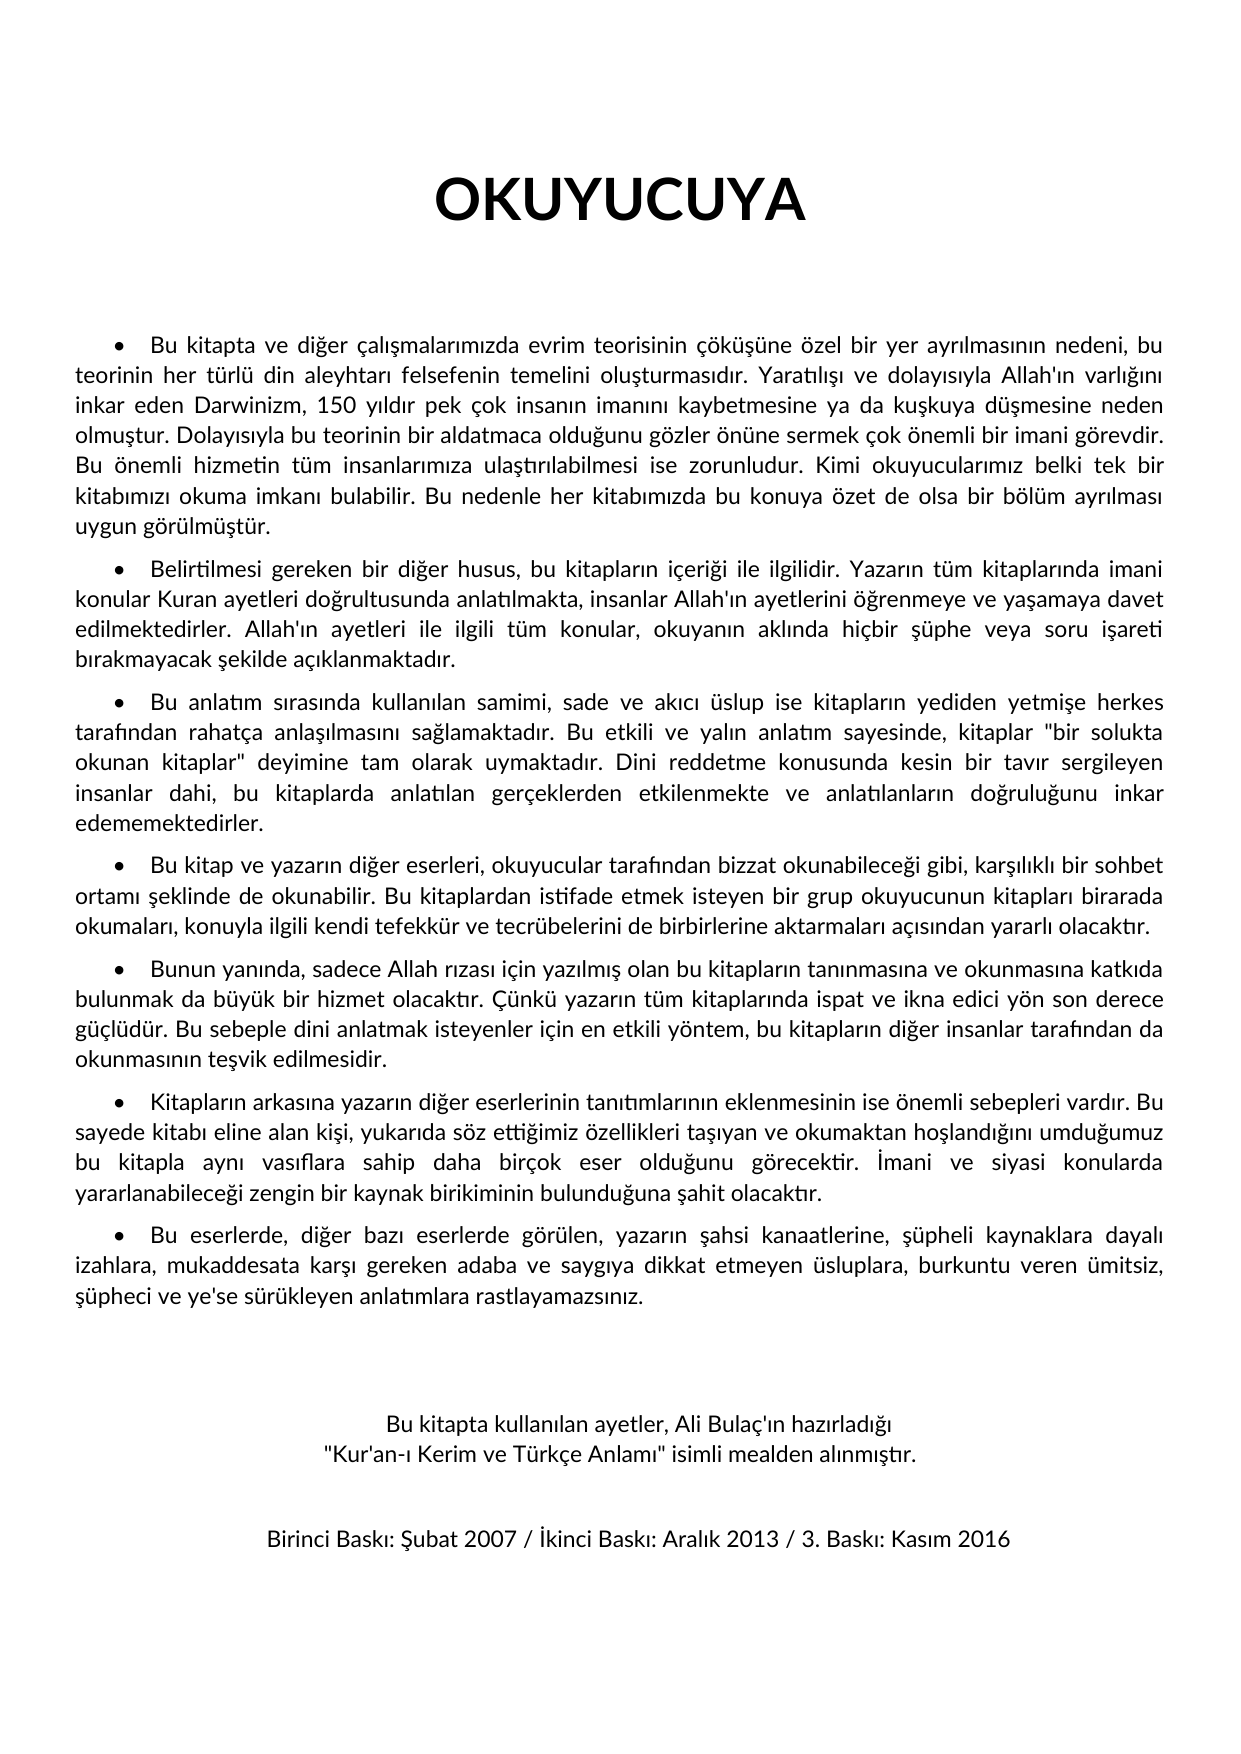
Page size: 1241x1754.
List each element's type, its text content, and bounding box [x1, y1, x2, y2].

text • Bu eserlerde, diğer bazı eserlerde görülen, yazarın şahsi kanaatlerine, şüpheli kaynaklara dayalı izahlara, mukaddesata karşı gereken adaba ve saygıya dikkat etmeyen üsluplara, burkuntu veren ümitsiz, şüpheci ve ye'se sürükleyen anlatımlara rastlayamazsınız. [75, 1221, 1165, 1309]
text • Bu anlatım sırasında kullanılan samimi, sade ve akıcı üslup ise kitapların yediden yetmişe herkes tarafından rahatça anlaşılmasını sağlamaktadır. Bu etkili ve yalın anlatım sayesinde, kitaplar "bir solukta okunan kitaplar" deyimine tam olarak uymaktadır. Dini reddetme konusunda kesin bir tavır sergileyen insanlar dahi, bu kitaplarda anlatılan gerçeklerden etkilenmekte ve anlatılanların doğruluğunu inkar edememektedirler. [75, 688, 1165, 836]
subtitle OKUYUCUYA [75, 162, 1165, 232]
text Bu kitapta kullanılan ayetler, Ali Bulaç'ın hazırladığı "Kur'an-ı Kerim ve Türkçe Anlamı" isimli mealden alınmıştır. [75, 1409, 1165, 1467]
text Birinci Baskı: Şubat 2007 / İkinci Baskı: Aralık 2013 / 3. Baskı: Kasım 2016 [75, 1525, 1165, 1553]
text • Bunun yanında, sadece Allah rızası için yazılmış olan bu kitapların tanınmasına ve okunmasına katkıda bulunmak da büyük bir hizmet olacaktır. Çünkü yazarın tüm kitaplarında ispat ve ikna edici yön son derece güçlüdür. Bu sebeple dini anlatmak isteyenler için en etkili yöntem, bu kitapların diğer insanlar tarafından da okunmasının teşvik edilmesidir. [75, 954, 1165, 1072]
text • Bu kitapta ve diğer çalışmalarımızda evrim teorisinin çöküşüne özel bir yer ayrılmasının nedeni, bu teorinin her türlü din aleyhtarı felsefenin temelini oluşturmasıdır. Yaratılışı ve dolayısıyla Allah'ın varlığını inkar eden Darwinizm, 150 yıldır pek çok insanın imanını kaybetmesine ya da kuşkuya düşmesine neden olmuştur. Dolayısıyla bu teorinin bir aldatmaca olduğunu gözler önüne sermek çok önemli bir imani görevdir. Bu önemli hizmetin tüm insanlarımıza ulaştırılabilmesi ise zorunludur. Kimi okuyucularımız belki tek bir kitabımızı okuma imkanı bulabilir. Bu nedenle her kitabımızda bu konuya özet de olsa bir bölüm ayrılması uygun görülmüştür. [75, 330, 1165, 539]
text • Bu kitap ve yazarın diğer eserleri, okuyucular tarafından bizzat okunabileceği gibi, karşılıklı bir sohbet ortamı şeklinde de okunabilir. Bu kitaplardan istifade etmek isteyen bir grup okuyucunun kitapları birarada okumaları, konuyla ilgili kendi tefekkür ve tecrübelerini de birbirlerine aktarmaları açısından yararlı olacaktır. [75, 851, 1165, 939]
text • Belirtilmesi gereken bir diğer husus, bu kitapların içeriği ile ilgilidir. Yazarın tüm kitaplarında imani konular Kuran ayetleri doğrultusunda anlatılmakta, insanlar Allah'ın ayetlerini öğrenmeye ve yaşamaya davet edilmektedirler. Allah'ın ayetleri ile ilgili tüm konular, okuyanın aklında hiçbir şüphe veya soru işareti bırakmayacak şekilde açıklanmaktadır. [75, 554, 1165, 672]
text • Kitapların arkasına yazarın diğer eserlerinin tanıtımlarının eklenmesinin ise önemli sebepleri vardır. Bu sayede kitabı eline alan kişi, yukarıda söz ettiğimiz özellikleri taşıyan ve okumaktan hoşlandığını umduğumuz bu kitapla aynı vasıflara sahip daha birçok eser olduğunu görecektir. İmani ve siyasi konularda yararlanabileceği zengin bir kaynak birikiminin bulunduğuna şahit olacaktır. [75, 1088, 1165, 1206]
